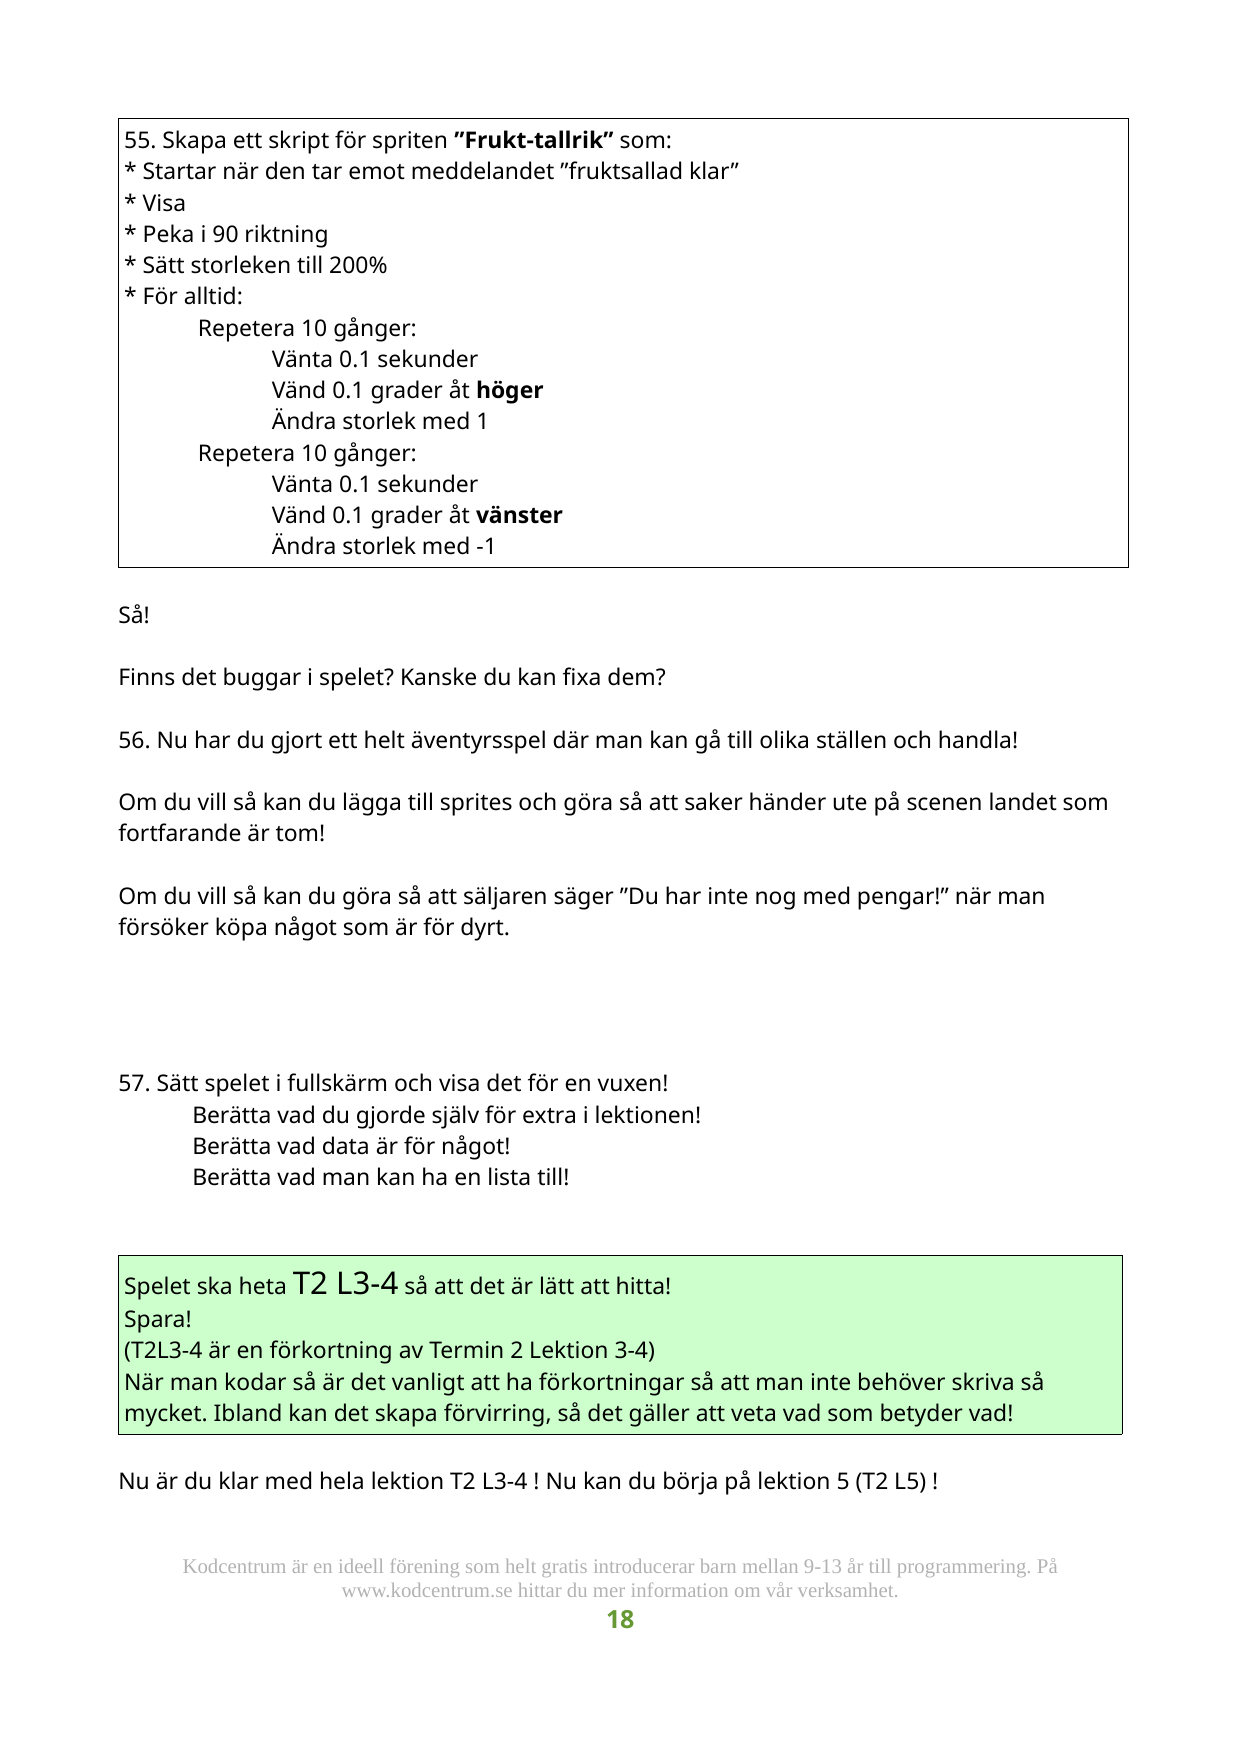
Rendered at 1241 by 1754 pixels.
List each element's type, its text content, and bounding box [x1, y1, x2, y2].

text Nu är du klar med hela lektion T2 L3-4 ! Nu kan du börja på lektion 5 (T2 L5) ! [118, 1465, 1122, 1497]
text Om du vill så kan du göra så att säljaren säger ”Du har inte nog med pengar!” när man försöker köpa något som är för dyrt. [118, 880, 1122, 942]
table_header Spelet ska heta T2 L3-4 så att det är lätt att hitta! Spara! (T2L3-4 är en förkortning av Termin 2 Lektion 3-4) När man kodar så är det vanligt att ha förkortningar så att man inte behöver skriva så mycket. Ibland kan det skapa förvirring, så det gäller att veta vad som betyder vad! [119, 1256, 1122, 1434]
text Finns det buggar i spelet? Kanske du kan fixa dem? [118, 661, 1122, 692]
text Berätta vad man kan ha en lista till! [118, 1161, 1122, 1192]
text 57. Sätt spelet i fullskärm och visa det för en vuxen! [118, 1067, 1122, 1098]
table_header 55. Skapa ett skript för spriten ”Frukt-tallrik” som: * Startar när den tar emot meddelandet ”fruktsallad klar” * Visa * Peka i 90 riktning * Sätt storleken till 200% * För alltid: Repetera 10 gånger: Vänta 0.1 sekunder Vänd 0.1 grader åt höger Ändra storlek med 1 Repetera 10 gånger: Vänta 0.1 sekunder Vänd 0.1 grader åt vänster Ändra storlek med -1 [119, 119, 1128, 567]
text Berätta vad du gjorde själv för extra i lektionen! [118, 1098, 1122, 1130]
text Berätta vad data är för något! [118, 1130, 1122, 1161]
text 56. Nu har du gjort ett helt äventyrsspel där man kan gå till olika ställen och handla! [118, 723, 1122, 755]
text Så! [118, 598, 1122, 630]
text Om du vill så kan du lägga till sprites och göra så att saker händer ute på scenen landet som fortfarande är tom! [118, 786, 1122, 848]
